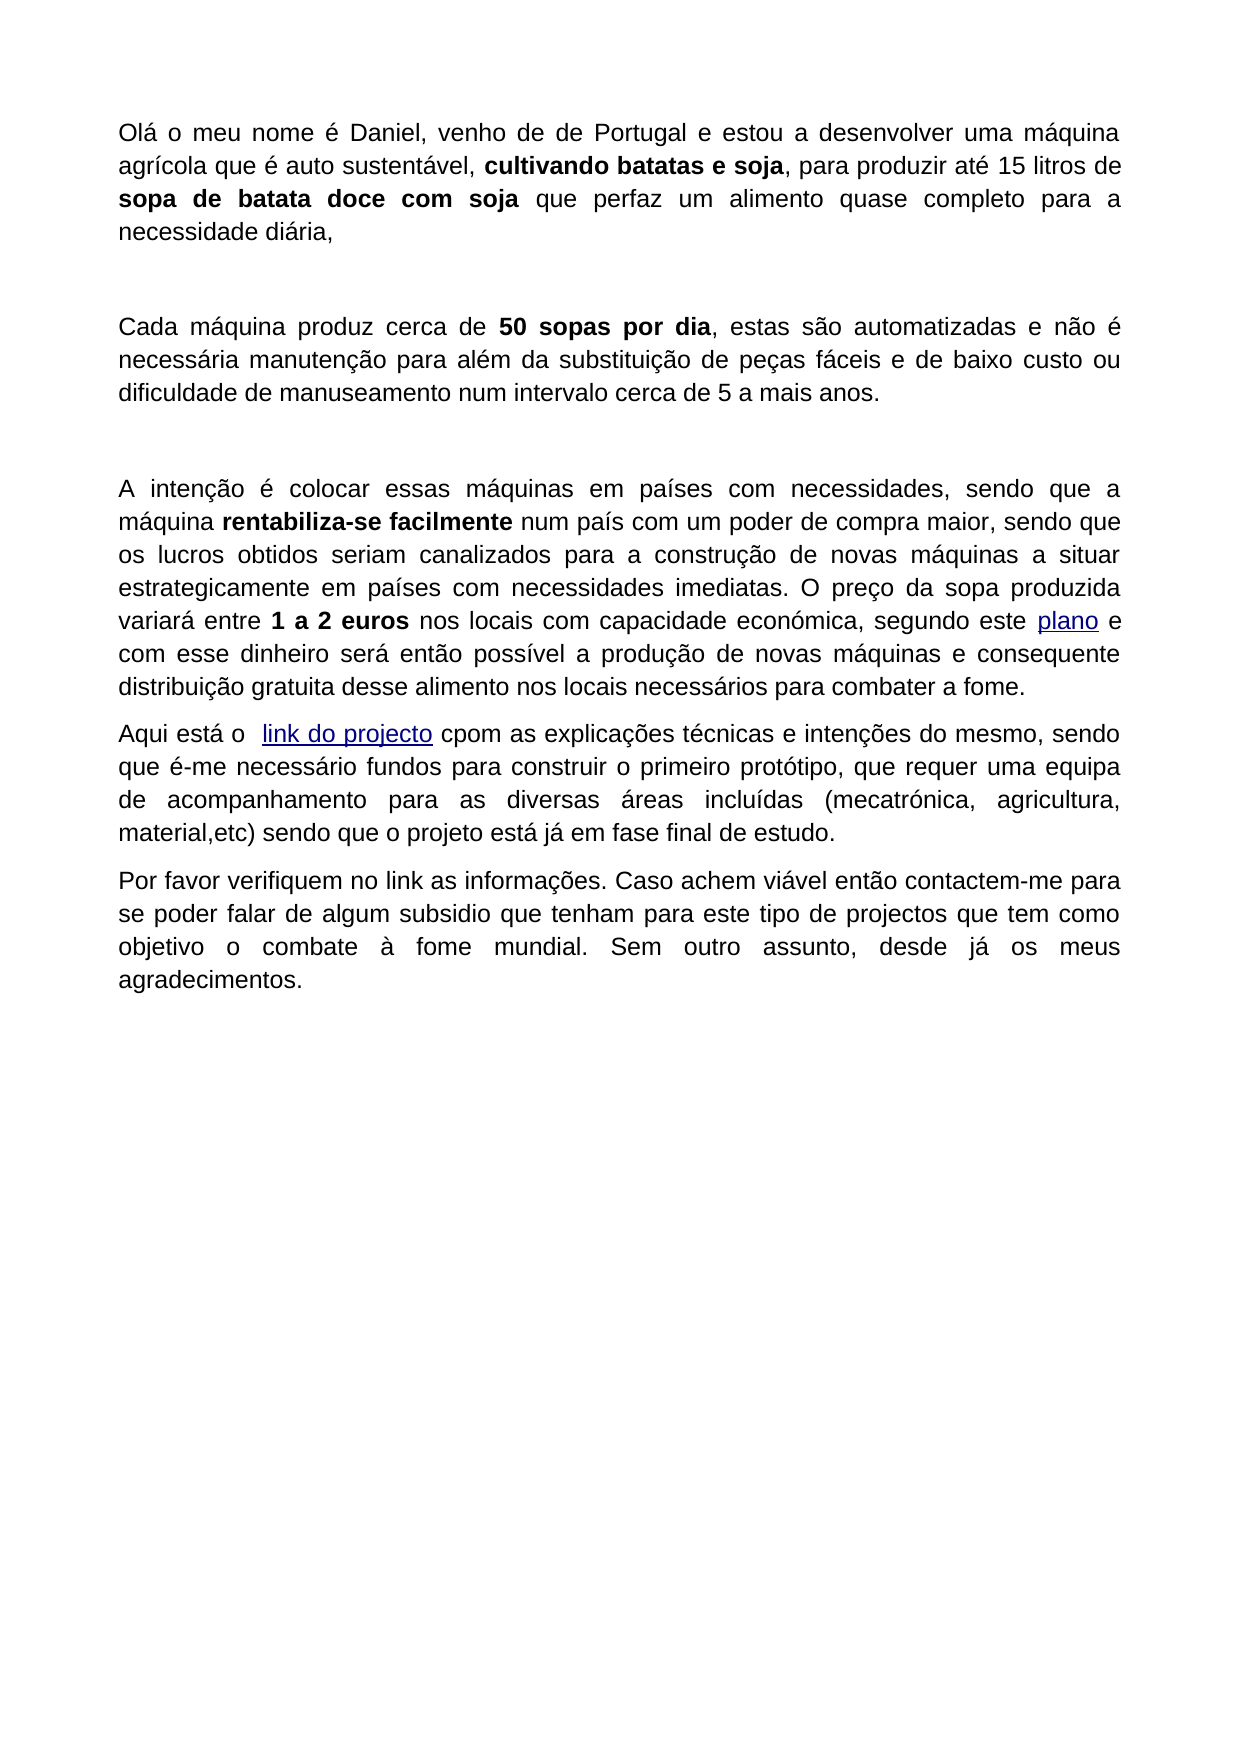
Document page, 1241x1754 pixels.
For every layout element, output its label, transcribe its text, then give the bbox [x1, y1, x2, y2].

text A intenção é colocar essas máquinas em países com necessidades, sendo que a máquina rentabiliza-se facilmente num país com um poder de compra maior, sendo que os lucros obtidos seriam canalizados para a construção de novas máquinas a situar estrategicamente em países com necessidades imediatas. O preço da sopa produzida variará entre 1 a 2 euros nos locais com capacidade económica, segundo este plano e com esse dinheiro será então possível a produção de novas máquinas e consequente distribuição gratuita desse alimento nos locais necessários para combater a fome. [118, 474, 1122, 701]
text Por favor verifiquem no link as informações. Caso achem viável então contactem-me para se poder falar de algum subsidio que tenham para este tipo de projectos que tem como objetivo o combate à fome mundial. Sem outro assunto, desde já os meus agradecimentos. [118, 866, 1122, 994]
text Olá o meu nome é Daniel, venho de de Portugal e estou a desenvolver uma máquina agrícola que é auto sustentável, cultivando batatas e soja, para produzir até 15 litros de sopa de batata doce com soja que perfaz um alimento quase completo para a necessidade diária, [118, 118, 1122, 246]
text Aqui está o link do projecto cpom as explicações técnicas e intenções do mesmo, sendo que é-me necessário fundos para construir o primeiro protótipo, que requer uma equipa de acompanhamento para as diversas áreas incluídas (mecatrónica, agricultura, material,etc) sendo que o projeto está já em fase final de estudo. [118, 719, 1122, 847]
text Cada máquina produz cerca de 50 sopas por dia, estas são automatizadas e não é necessária manutenção para além da substituição de peças fáceis e de baixo custo ou dificuldade de manuseamento num intervalo cerca de 5 a mais anos. [118, 312, 1122, 407]
